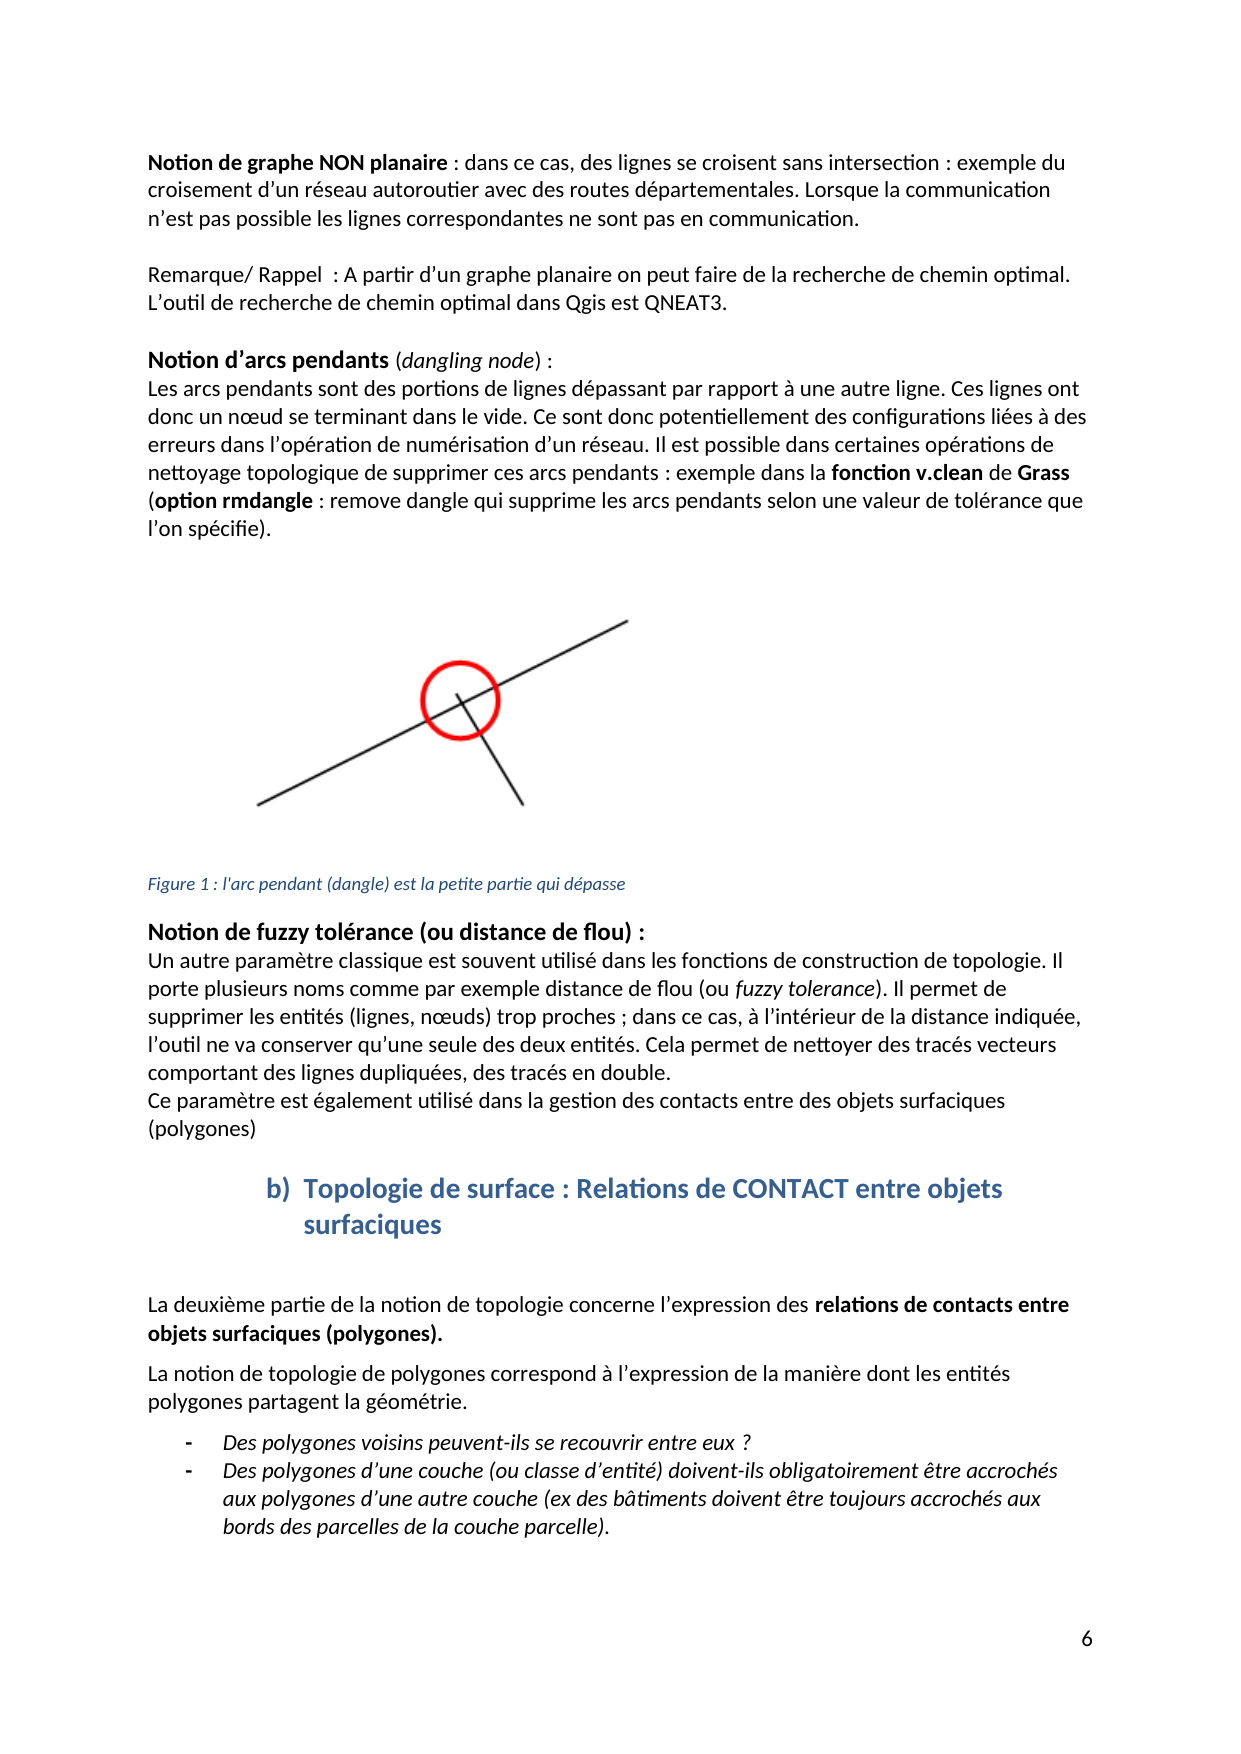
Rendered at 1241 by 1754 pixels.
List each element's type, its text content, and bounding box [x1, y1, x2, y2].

text Les arcs pendants sont des portions de lignes dépassant par rapport à une autre ligne. Ces lignes ont donc un nœud se terminant dans le vide. Ce sont donc potentiellement des configurations liées à des erreurs dans l’opération de numérisation d’un réseau. Il est possible dans certaines opérations de nettoyage topologique de supprimer ces arcs pendants : exemple dans la fonction v.clean de Grass (option rmdangle : remove dangle qui supprime les arcs pendants selon une valeur de tolérance que l’on spécifie). [148, 374, 1093, 542]
subtitle Topologie de surface : Relations de CONTACT entre objets surfaciques [266, 1171, 1093, 1242]
text Figure 1 : l'arc pendant (dangle) est la petite partie qui dépasse [148, 872, 1093, 895]
text La deuxième partie de la notion de topologie concerne l’expression des relations de contacts entre objets surfaciques (polygones). [148, 1291, 1093, 1347]
text Notion de fuzzy tolérance (ou distance de flou) : [148, 916, 1093, 946]
list Des polygones voisins peuvent-ils se recouvrir entre eux ? [185, 1428, 1093, 1456]
text Ce paramètre est également utilisé dans la gestion des contacts entre des objets surfaciques (polygones) [148, 1086, 1093, 1142]
text Notion de graphe NON planaire : dans ce cas, des lignes se croisent sans intersection : exemple du croisement d’un réseau autoroutier avec des routes départementales. Lorsque la communication n’est pas possible les lignes correspondantes ne sont pas en communication. [148, 148, 1093, 232]
text La notion de topologie de polygones correspond à l’expression de la manière dont les entités polygones partagent la géométrie. [148, 1359, 1093, 1415]
list Des polygones d’une couche (ou classe d’entité) doivent-ils obligatoirement être accrochés aux polygones d’une autre couche (ex des bâtiments doivent être toujours accrochés aux bords des parcelles de la couche parcelle). [185, 1456, 1093, 1540]
text Notion d’arcs pendants (dangling node) : [148, 316, 1093, 374]
text Un autre paramètre classique est souvent utilisé dans les fonctions de construction de topologie. Il porte plusieurs noms comme par exemple distance de flou (ou fuzzy tolerance). Il permet de supprimer les entités (lignes, nœuds) trop proches ; dans ce cas, à l’intérieur de la distance indiquée, l’outil ne va conserver qu’une seule des deux entités. Cela permet de nettoyer des tracés vecteurs comportant des lignes dupliquées, des tracés en double. [148, 946, 1093, 1086]
text Remarque/ Rappel : A partir d’un graphe planaire on peut faire de la recherche de chemin optimal. L’outil de recherche de chemin optimal dans Qgis est QNEAT3. [148, 260, 1093, 316]
picture [147, 542, 837, 872]
